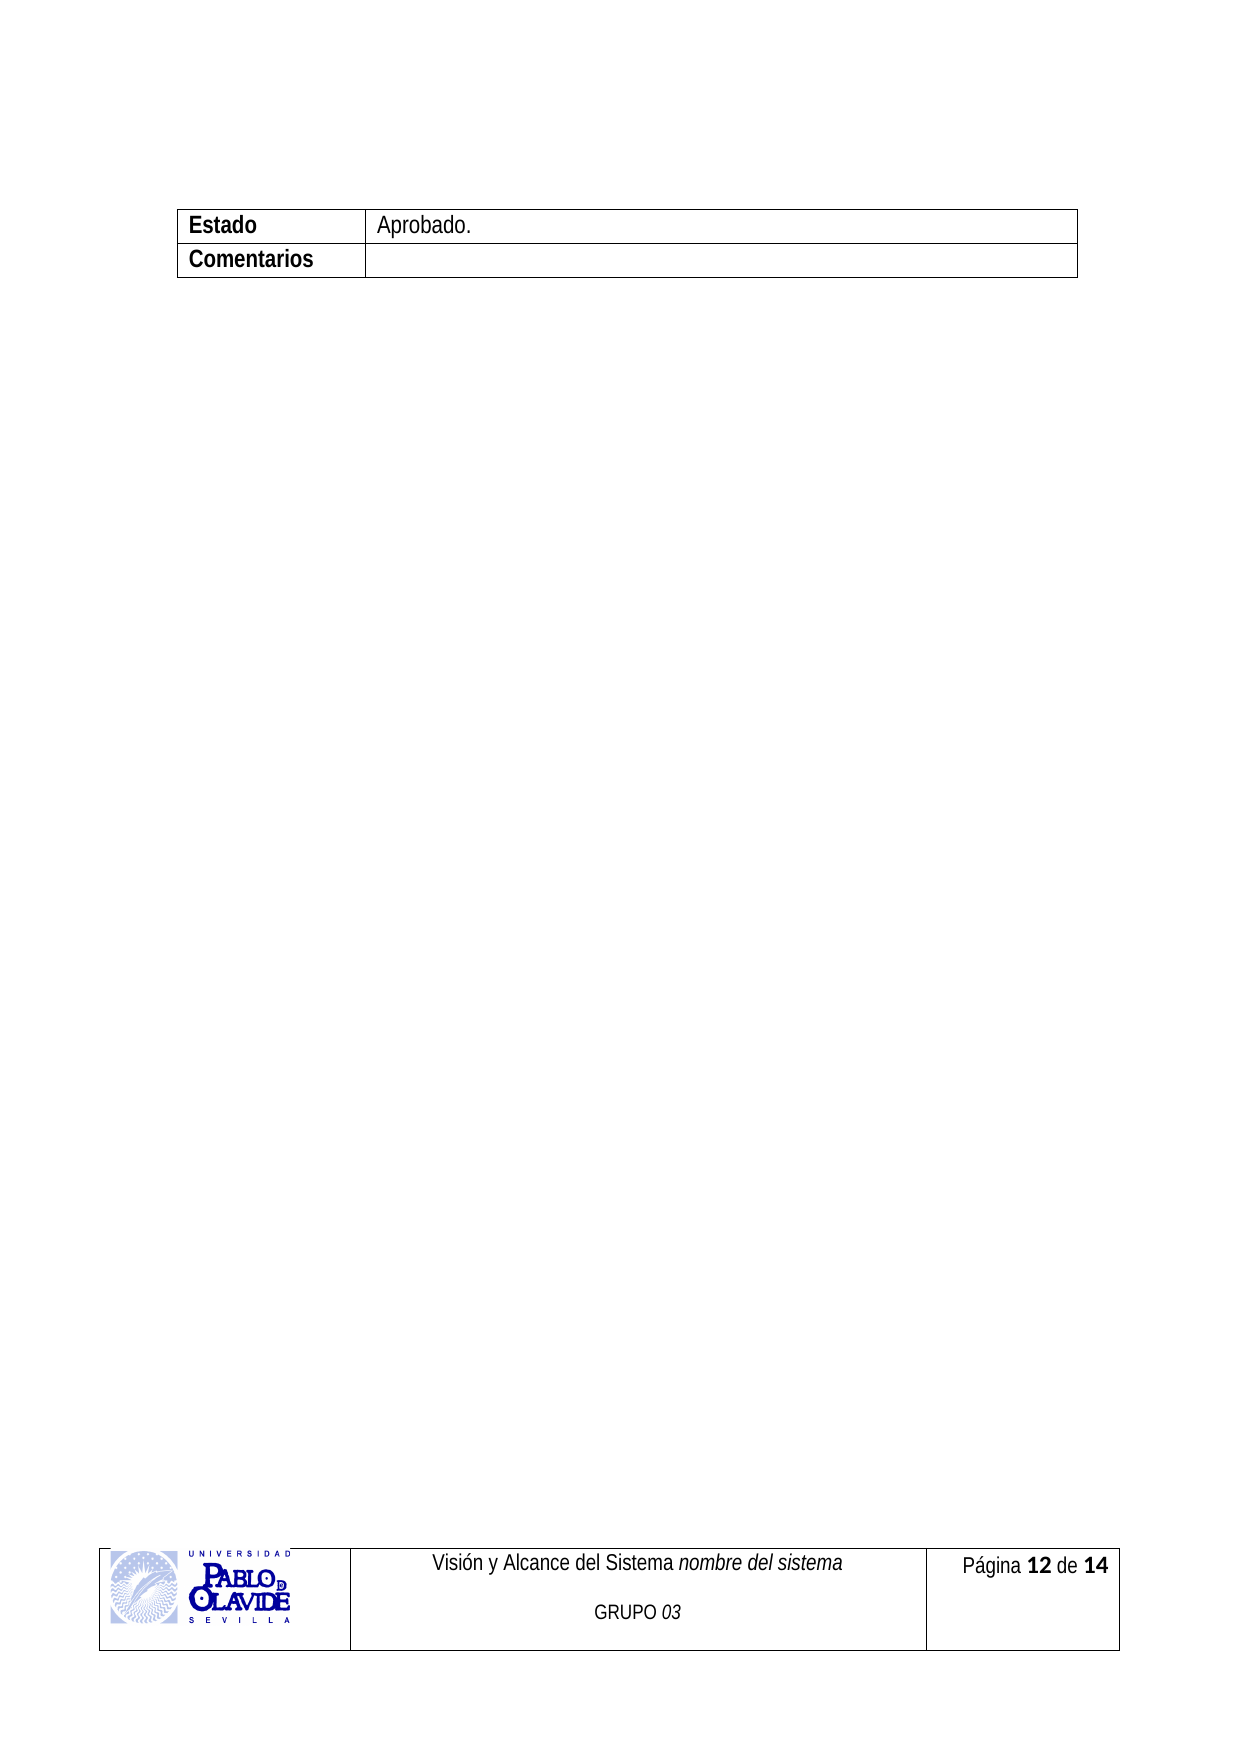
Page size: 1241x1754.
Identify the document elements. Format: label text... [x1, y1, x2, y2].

table_cell [366, 244, 1077, 277]
table_cell Estado [178, 210, 365, 243]
table_cell Aprobado. [366, 210, 1077, 243]
table_cell Comentarios [178, 244, 365, 277]
